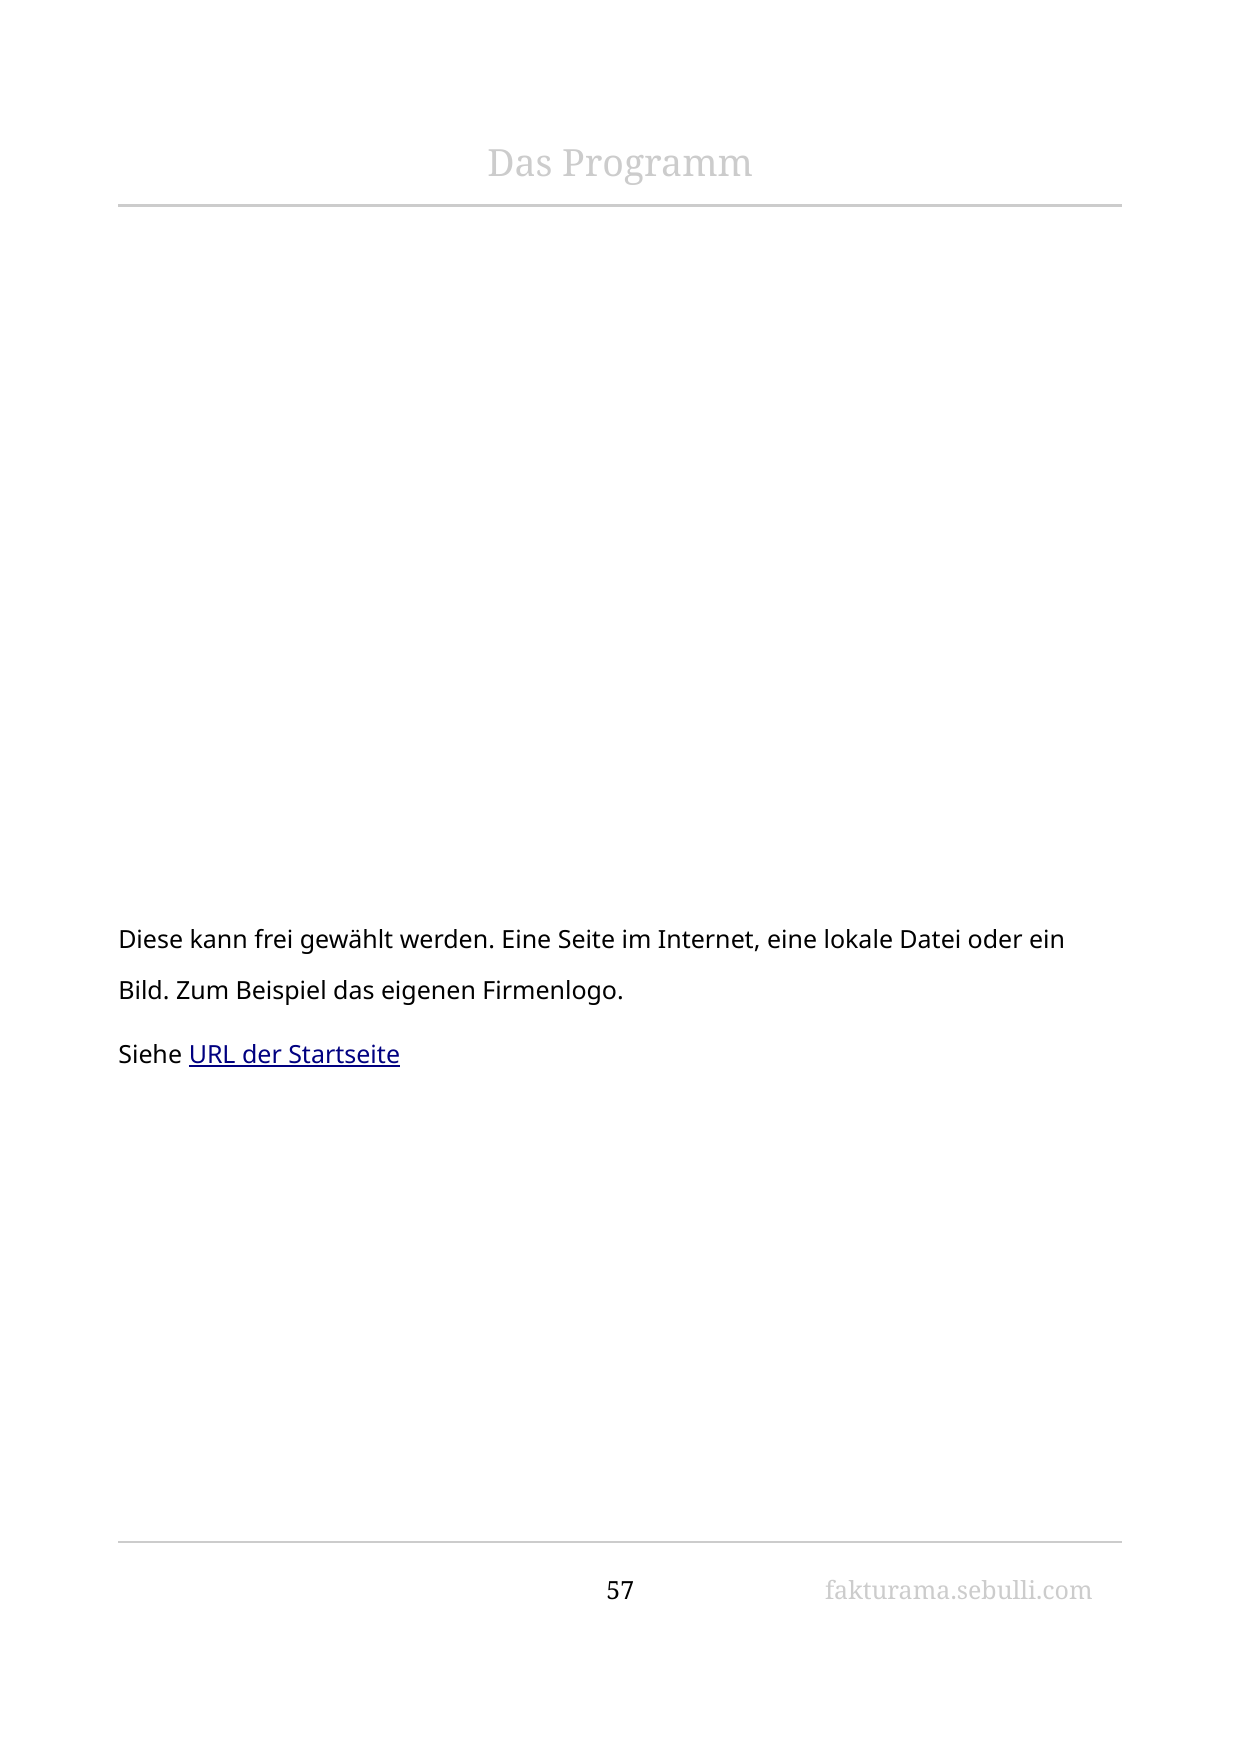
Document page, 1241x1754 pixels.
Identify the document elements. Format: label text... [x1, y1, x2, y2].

text Diese kann frei gewählt werden. Eine Seite im Internet, eine lokale Datei oder ein Bild. Zum Beispiel das eigenen Firmenlogo. [118, 922, 1122, 1007]
text Siehe URL der Startseite [118, 1036, 1122, 1070]
